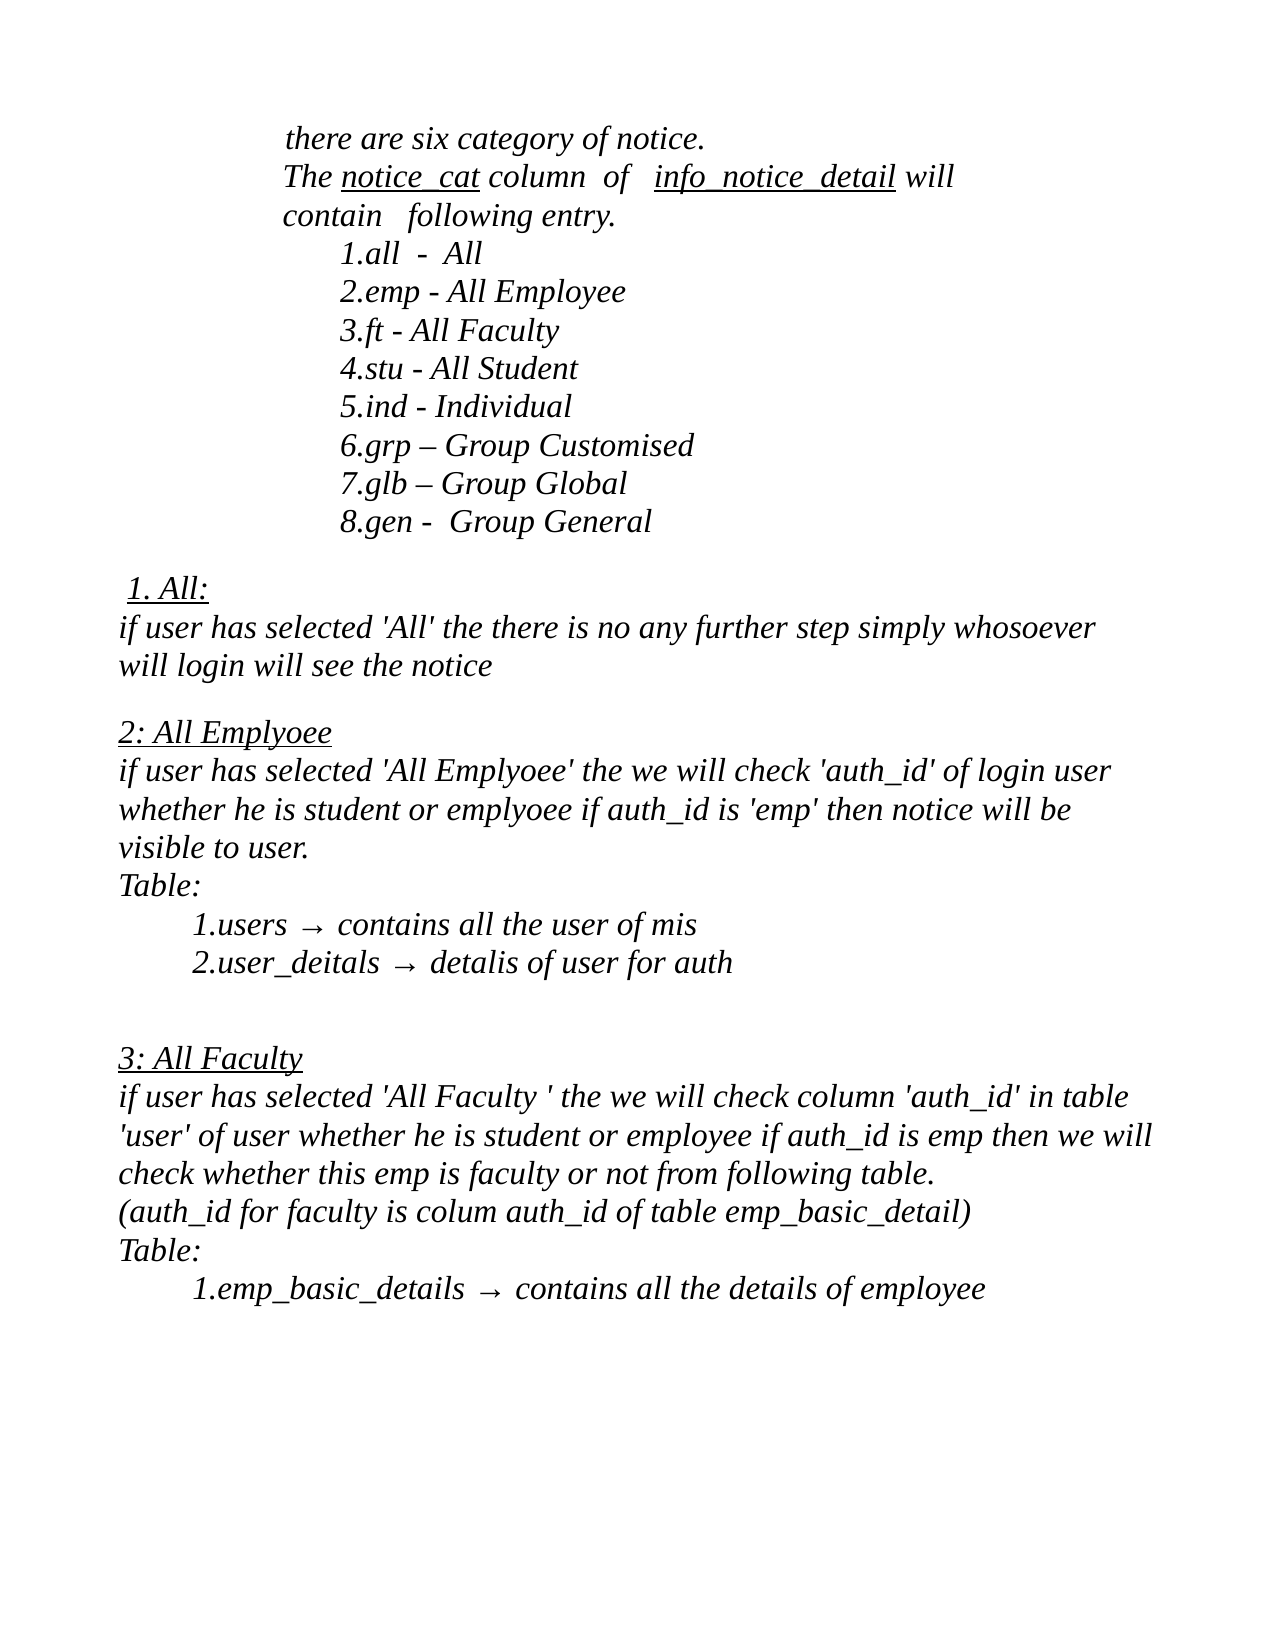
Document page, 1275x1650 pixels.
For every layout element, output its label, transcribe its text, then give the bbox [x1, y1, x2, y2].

text 4.stu - All Student [118, 348, 1157, 386]
text if user has selected 'All Faculty ' the we will check column 'auth_id' in table 'user' of user whether he is student or employee if auth_id is emp then we will check whether this emp is faculty or not from following table. [118, 1076, 1157, 1191]
text 1.all - All [118, 233, 1157, 271]
text 2: All Emplyoee [118, 712, 1157, 751]
text if user has selected 'All' the there is no any further step simply whosoever will login will see the notice [118, 607, 1157, 683]
text 7.glb – Group Global [118, 463, 1157, 501]
text 3: All Faculty [118, 1038, 1157, 1076]
text Table: [118, 1230, 1157, 1268]
text there are six category of notice. [118, 118, 1157, 156]
text 2.emp - All Employee [118, 271, 1157, 310]
text contain following entry. [118, 195, 1157, 233]
text (auth_id for faculty is colum auth_id of table emp_basic_detail) [118, 1191, 1157, 1230]
text Table: [118, 866, 1157, 904]
text The notice_cat column of info_notice_detail will [118, 156, 1157, 195]
text 6.grp – Group Customised [118, 425, 1157, 463]
text 1.emp_basic_details → contains all the details of employee [118, 1268, 1157, 1306]
text 8.gen - Group General [118, 501, 1157, 540]
text if user has selected 'All Emplyoee' the we will check 'auth_id' of login user whether he is student or emplyoee if auth_id is 'emp' then notice will be visible to user. [118, 751, 1157, 866]
text 3.ft - All Faculty [118, 310, 1157, 348]
text 1. All: [118, 568, 1157, 607]
text 1.users → contains all the user of mis [118, 904, 1157, 942]
text 5.ind - Individual [118, 386, 1157, 425]
text 2.user_deitals → detalis of user for auth [118, 942, 1157, 981]
